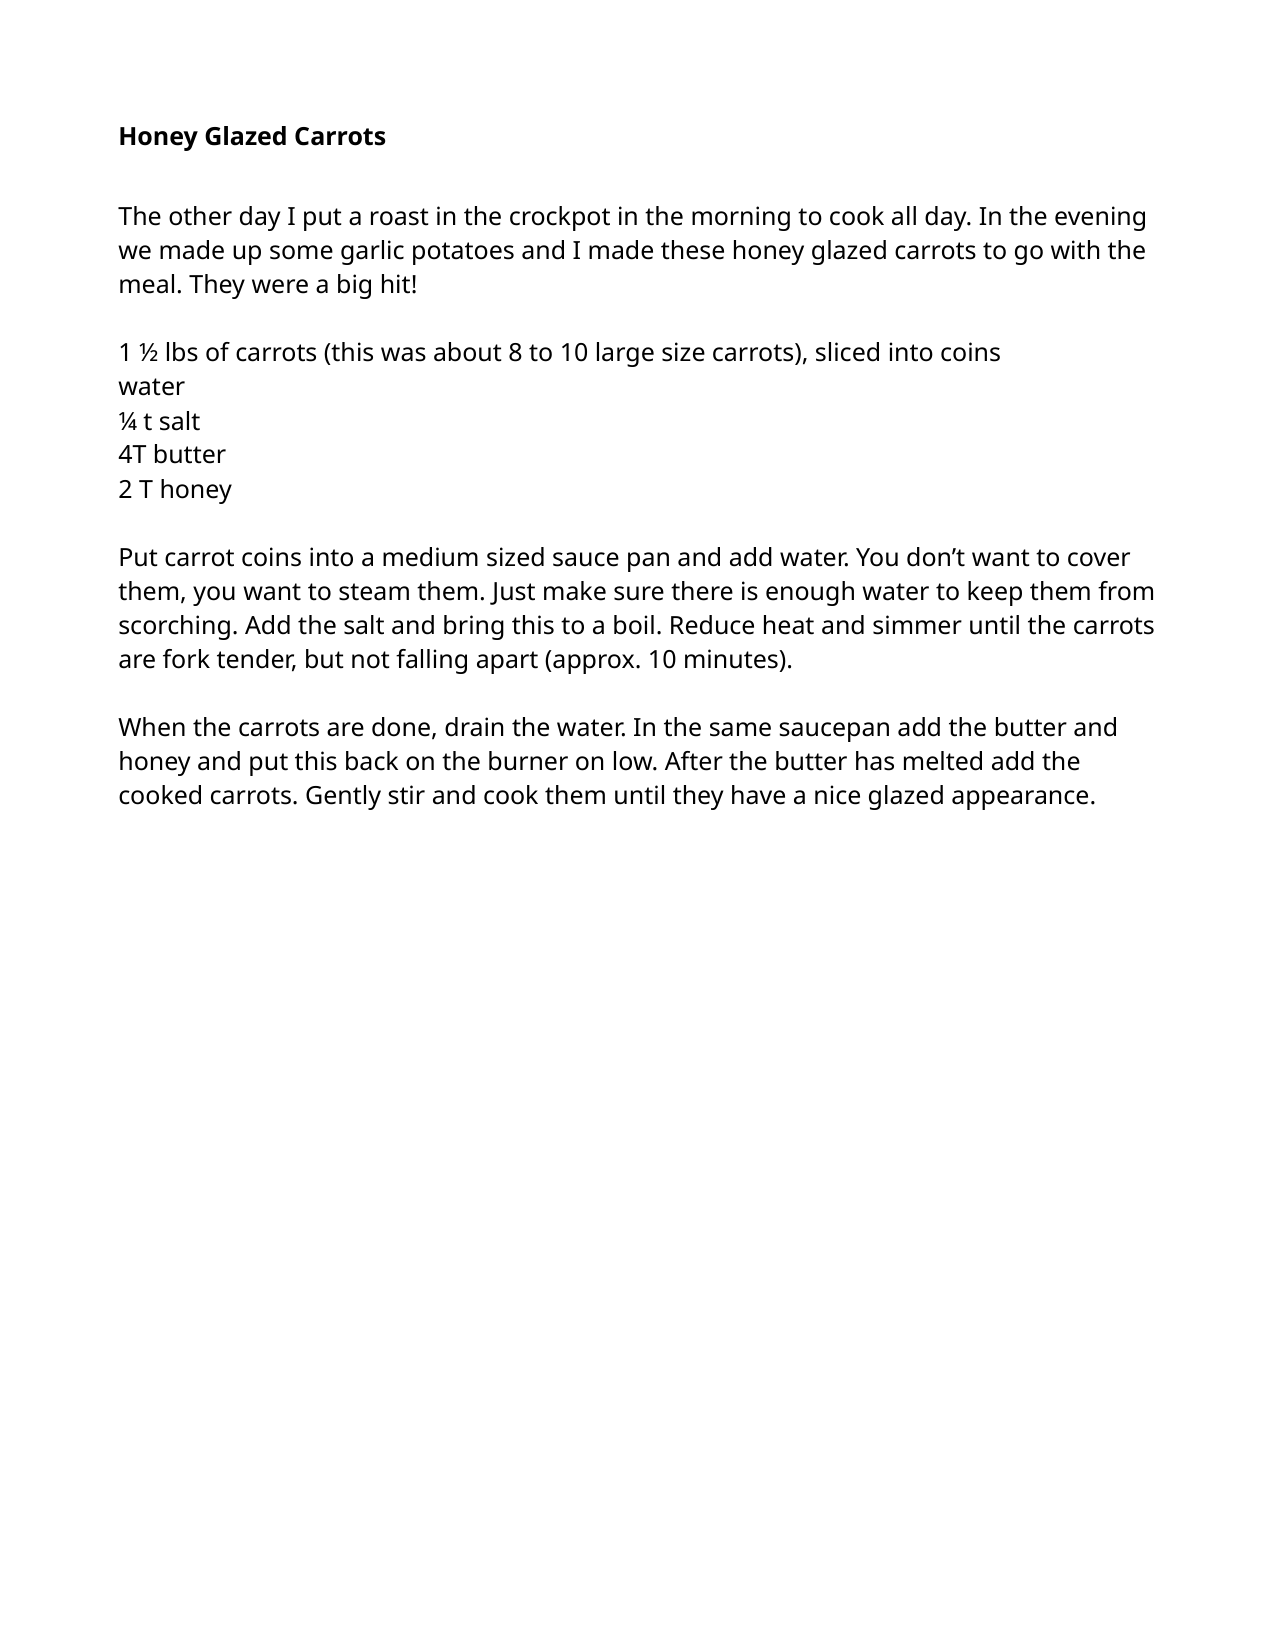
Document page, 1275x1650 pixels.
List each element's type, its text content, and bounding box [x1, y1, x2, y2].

text The other day I put a roast in the crockpot in the morning to cook all day. In the evening we made up some garlic potatoes and I made these honey glazed carrots to go with the meal. They were a big hit! 1 ½ lbs of carrots (this was about 8 to 10 large size carrots), sliced into coins water ¼ t salt 4T butter 2 T honey Put carrot coins into a medium sized sauce pan and add water. You don’t want to cover them, you want to steam them. Just make sure there is enough water to keep them from scorching. Add the salt and bring this to a boil. Reduce heat and simmer until the carrots are fork tender, but not falling apart (approx. 10 minutes). When the carrots are done, drain the water. In the same saucepan add the butter and honey and put this back on the burner on low. After the butter has melted add the cooked carrots. Gently stir and cook them until they have a nice glazed appearance. [118, 165, 1157, 812]
text Honey Glazed Carrots [118, 118, 1157, 152]
